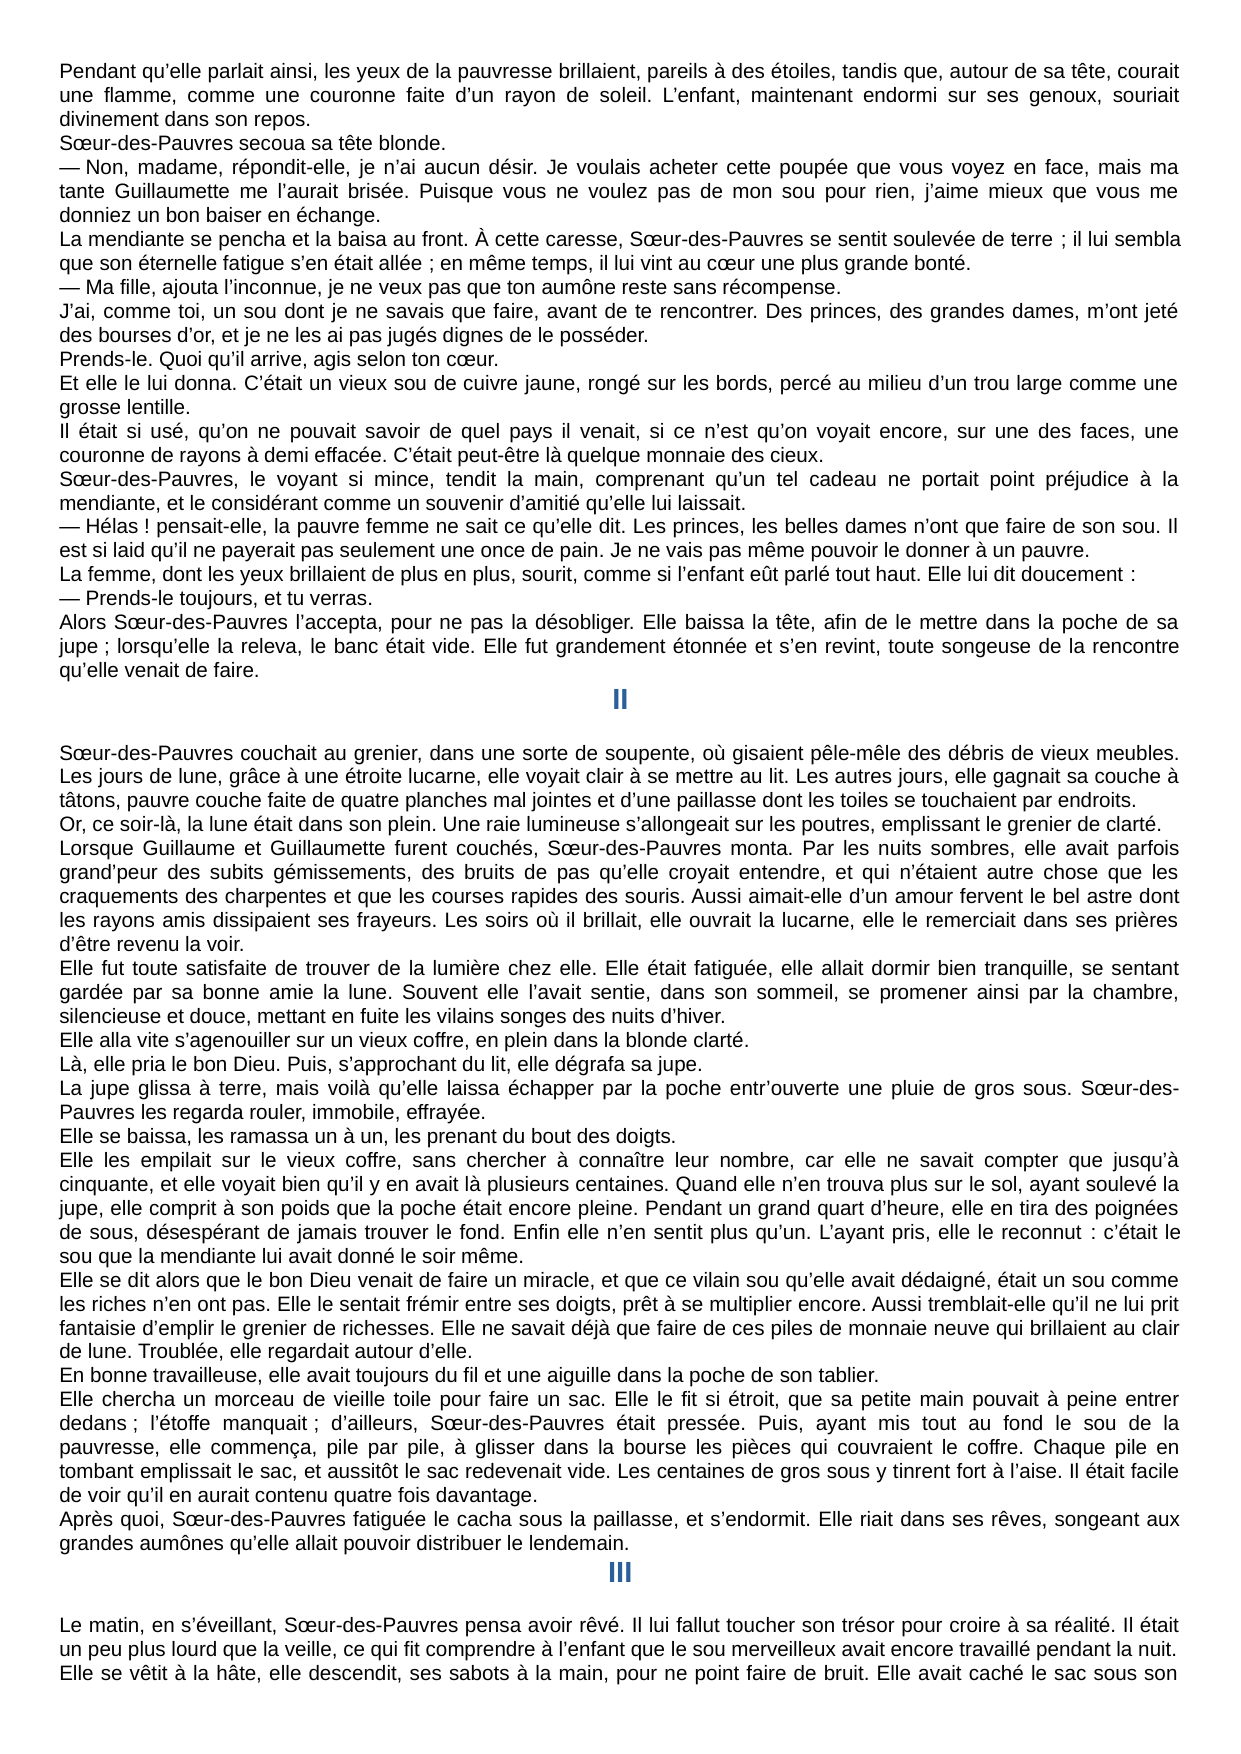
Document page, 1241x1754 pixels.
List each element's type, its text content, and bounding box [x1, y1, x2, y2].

text Prends-le. Quoi qu’il arrive, agis selon ton cœur. [59, 347, 1181, 371]
text Sœur-des-Pauvres secoua sa tête blonde. [59, 131, 1181, 155]
text Elle se dit alors que le bon Dieu venait de faire un miracle, et que ce vilain sou qu’elle avait dédaigné, était un sou comme les riches n’en ont pas. Elle le sentait frémir entre ses doigts, prêt à se multiplier encore. Aussi tremblait-elle qu’il ne lui prit fantaisie d’emplir le grenier de richesses. Elle ne savait déjà que faire de ces piles de monnaie neuve qui brillaient au clair de lune. Troublée, elle regardait autour d’elle. [59, 1267, 1181, 1363]
text Elle se baissa, les ramassa un à un, les prenant du bout des doigts. [59, 1124, 1181, 1148]
text Sœur-des-Pauvres, le voyant si mince, tendit la main, comprenant qu’un tel cadeau ne portait point préjudice à la mendiante, et le considérant comme un souvenir d’amitié qu’elle lui laissait. [59, 466, 1181, 514]
text En bonne travailleuse, elle avait toujours du fil et une aiguille dans la poche de son tablier. [59, 1363, 1181, 1387]
text Or, ce soir-là, la lune était dans son plein. Une raie lumineuse s’allongeait sur les poutres, emplissant le grenier de clarté. [59, 812, 1181, 836]
text La jupe glissa à terre, mais voilà qu’elle laissa échapper par la poche entr’ouverte une pluie de gros sous. Sœur-des-Pauvres les regarda rouler, immobile, effrayée. [59, 1076, 1181, 1124]
text Et elle le lui donna. C’était un vieux sou de cuivre jaune, rongé sur les bords, percé au milieu d’un trou large comme une grosse lentille. [59, 371, 1181, 418]
text Elle chercha un morceau de vieille toile pour faire un sac. Elle le fit si étroit, que sa petite main pouvait à peine entrer dedans ; l’étoffe manquait ; d’ailleurs, Sœur-des-Pauvres était pressée. Puis, ayant mis tout au fond le sou de la pauvresse, elle commença, pile par pile, à glisser dans la bourse les pièces qui couvraient le coffre. Chaque pile en tombant emplissait le sac, et aussitôt le sac redevenait vide. Les centaines de gros sous y tinrent fort à l’aise. Il était facile de voir qu’il en aurait contenu quatre fois davantage. [59, 1387, 1181, 1507]
text Il était si usé, qu’on ne pouvait savoir de quel pays il venait, si ce n’est qu’on voyait encore, sur une des faces, une couronne de rayons à demi effacée. C’était peut-être là quelque monnaie des cieux. [59, 418, 1181, 466]
text — Prends-le toujours, et tu verras. [59, 586, 1181, 610]
text Sœur-des-Pauvres couchait au grenier, dans une sorte de soupente, où gisaient pêle-mêle des débris de vieux meubles. Les jours de lune, grâce à une étroite lucarne, elle voyait clair à se mettre au lit. Les autres jours, elle gagnait sa couche à tâtons, pauvre couche faite de quatre planches mal jointes et d’une paillasse dont les toiles se touchaient par endroits. [59, 740, 1181, 812]
text Là, elle pria le bon Dieu. Puis, s’approchant du lit, elle dégrafa sa jupe. [59, 1052, 1181, 1076]
text J’ai, comme toi, un sou dont je ne savais que faire, avant de te rencontrer. Des princes, des grandes dames, m’ont jeté des bourses d’or, et je ne les ai pas jugés dignes de le posséder. [59, 299, 1181, 347]
text — Hélas ! pensait-elle, la pauvre femme ne sait ce qu’elle dit. Les princes, les belles dames n’ont que faire de son sou. Il est si laid qu’il ne payerait pas seulement une once de pain. Je ne vais pas même pouvoir le donner à un pauvre. [59, 514, 1181, 562]
text Elle alla vite s’agenouiller sur un vieux coffre, en plein dans la blonde clarté. [59, 1028, 1181, 1052]
text Pendant qu’elle parlait ainsi, les yeux de la pauvresse brillaient, pareils à des étoiles, tandis que, autour de sa tête, courait une flamme, comme une couronne faite d’un rayon de soleil. L’enfant, maintenant endormi sur ses genoux, souriait divinement dans son repos. [59, 59, 1181, 131]
text Lorsque Guillaume et Guillaumette furent couchés, Sœur-des-Pauvres monta. Par les nuits sombres, elle avait parfois grand’peur des subits gémissements, des bruits de pas qu’elle croyait entendre, et qui n’étaient autre chose que les craquements des charpentes et que les courses rapides des souris. Aussi aimait-elle d’un amour fervent le bel astre dont les rayons amis dissipaient ses frayeurs. Les soirs où il brillait, elle ouvrait la lucarne, elle le remerciait dans ses prières d’être revenu la voir. [59, 836, 1181, 956]
text — Ma fille, ajouta l’inconnue, je ne veux pas que ton aumône reste sans récompense. [59, 275, 1181, 299]
text Après quoi, Sœur-des-Pauvres fatiguée le cacha sous la paillasse, et s’endormit. Elle riait dans ses rêves, songeant aux grandes aumônes qu’elle allait pouvoir distribuer le lendemain. [59, 1507, 1181, 1555]
text Elle se vêtit à la hâte, elle descendit, ses sabots à la main, pour ne point faire de bruit. Elle avait caché le sac sous son [59, 1661, 1181, 1685]
text Le matin, en s’éveillant, Sœur-des-Pauvres pensa avoir rêvé. Il lui fallut toucher son trésor pour croire à sa réalité. Il était un peu plus lourd que la veille, ce qui fit comprendre à l’enfant que le sou merveilleux avait encore travaillé pendant la nuit. [59, 1613, 1181, 1661]
text Elle fut toute satisfaite de trouver de la lumière chez elle. Elle était fatiguée, elle allait dormir bien tranquille, se sentant gardée par sa bonne amie la lune. Souvent elle l’avait sentie, dans son sommeil, se promener ainsi par la chambre, silencieuse et douce, mettant en fuite les vilains songes des nuits d’hiver. [59, 956, 1181, 1028]
text La mendiante se pencha et la baisa au front. À cette caresse, Sœur-des-Pauvres se sentit soulevée de terre ; il lui sembla que son éternelle fatigue s’en était allée ; en même temps, il lui vint au cœur une plus grande bonté. [59, 227, 1181, 275]
text Elle les empilait sur le vieux coffre, sans chercher à connaître leur nombre, car elle ne savait compter que jusqu’à cinquante, et elle voyait bien qu’il y en avait là plusieurs centaines. Quand elle n’en trouva plus sur le sol, ayant soulevé la jupe, elle comprit à son poids que la poche était encore pleine. Pendant un grand quart d’heure, elle en tira des poignées de sous, désespérant de jamais trouver le fond. Enfin elle n’en sentit plus qu’un. L’ayant pris, elle le reconnut : c’était le sou que la mendiante lui avait donné le soir même. [59, 1148, 1181, 1267]
subtitle II [59, 682, 1181, 716]
subtitle III [59, 1555, 1181, 1588]
text Alors Sœur-des-Pauvres l’accepta, pour ne pas la désobliger. Elle baissa la tête, afin de le mettre dans la poche de sa jupe ; lorsqu’elle la releva, le banc était vide. Elle fut grandement étonnée et s’en revint, toute songeuse de la rencontre qu’elle venait de faire. [59, 610, 1181, 682]
text — Non, madame, répondit-elle, je n’ai aucun désir. Je voulais acheter cette poupée que vous voyez en face, mais ma tante Guillaumette me l’aurait brisée. Puisque vous ne voulez pas de mon sou pour rien, j’aime mieux que vous me donniez un bon baiser en échange. [59, 155, 1181, 227]
text La femme, dont les yeux brillaient de plus en plus, sourit, comme si l’enfant eût parlé tout haut. Elle lui dit doucement : [59, 562, 1181, 586]
